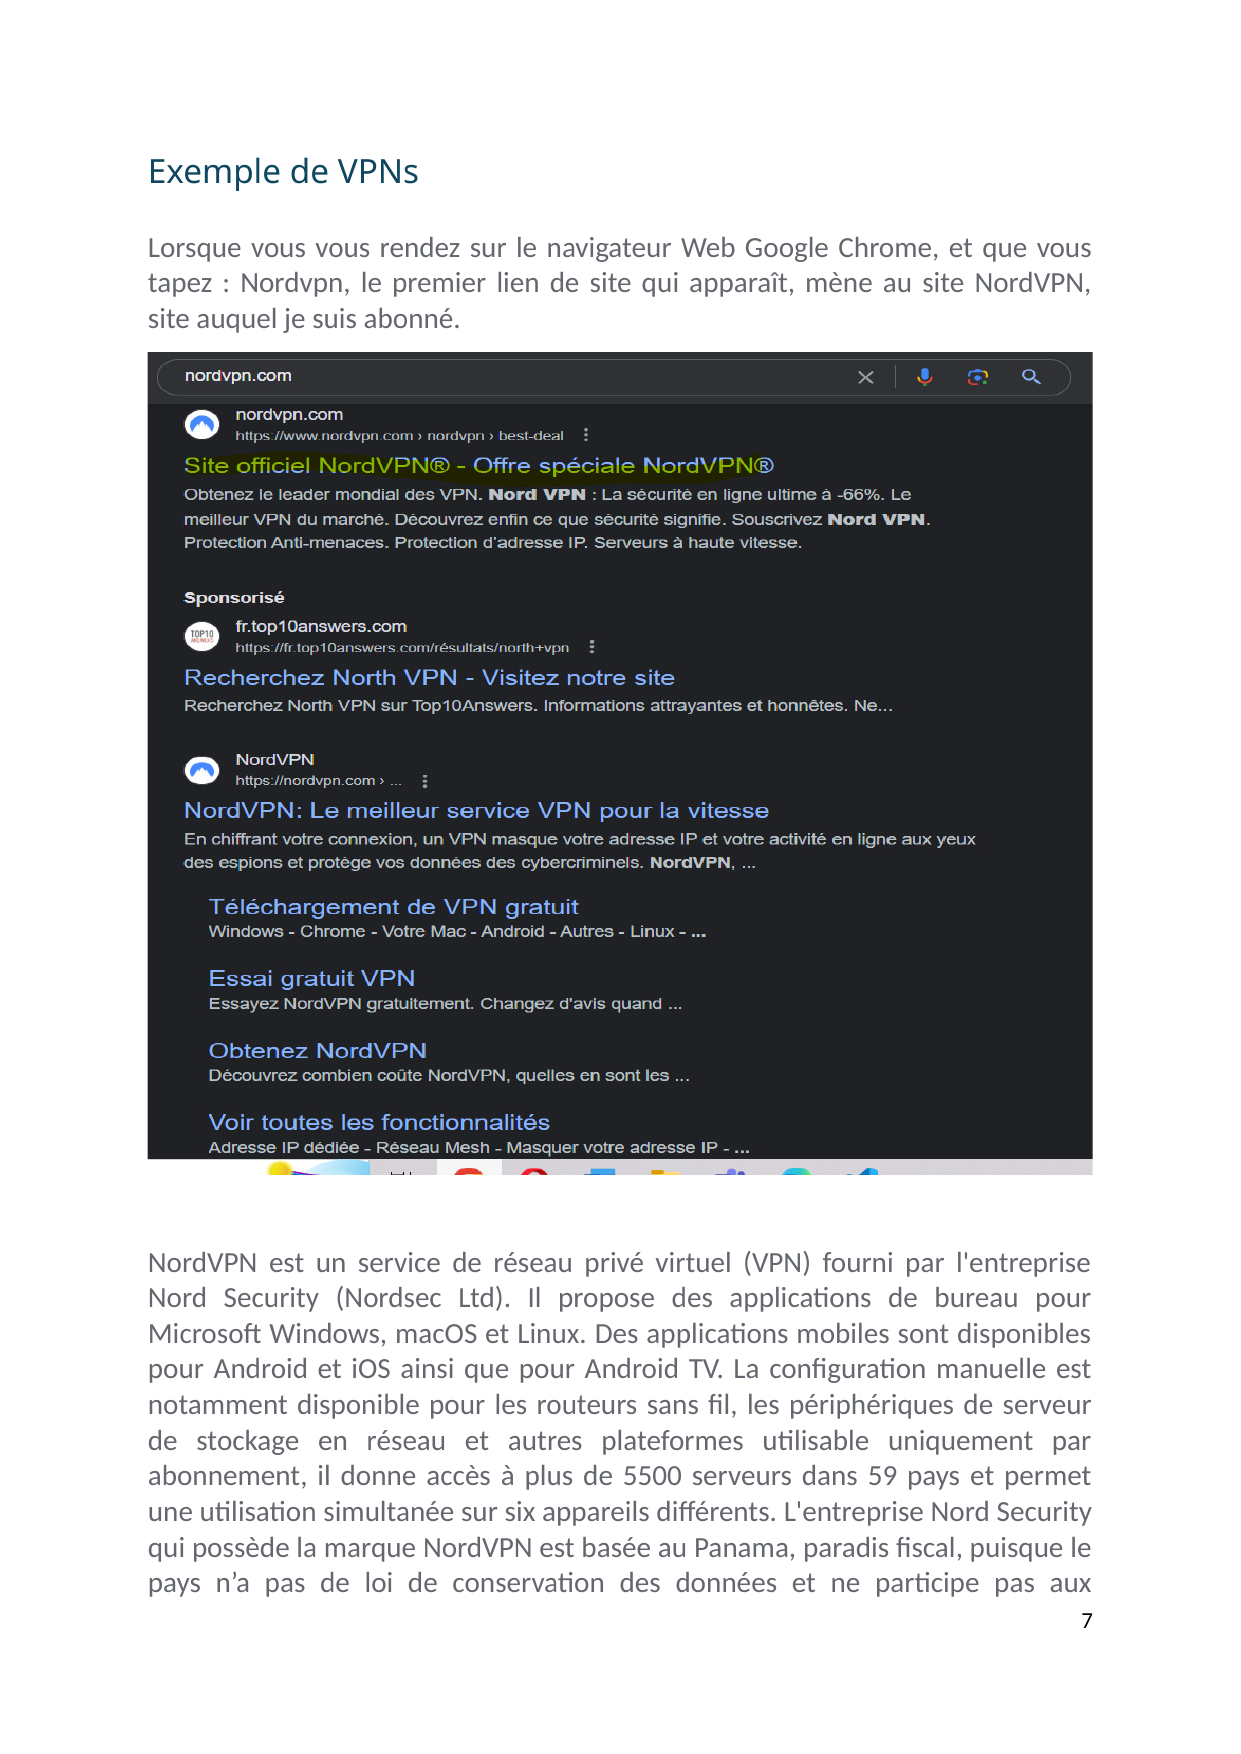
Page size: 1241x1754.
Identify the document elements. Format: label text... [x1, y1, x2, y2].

subtitle Exemple de VPNs [148, 148, 1093, 193]
text Lorsque vous vous rendez sur le navigateur Web Google Chrome, et que vous tapez : Nordvpn, le premier lien de site qui apparaît, mène au site NordVPN, site auquel je suis abonné. [148, 193, 1093, 336]
text NordVPN est un service de réseau privé virtuel (VPN) fourni par l'entreprise Nord Security (Nordsec Ltd). Il propose des applications de bureau pour Microsoft Windows, macOS et Linux. Des applications mobiles sont disponibles pour Android et iOS ainsi que pour Android TV. La configuration manuelle est notamment disponible pour les routeurs sans fil, les périphériques de serveur de stockage en réseau et autres plateformes utilisable uniquement par abonnement, il donne accès à plus de 5500 serveurs dans 59 pays et permet une utilisation simultanée sur six appareils différents. L'entreprise Nord Security qui possède la marque NordVPN est basée au Panama, paradis fiscal, puisque le pays n’a pas de loi de conservation des données et ne participe pas aux [148, 1244, 1093, 1600]
